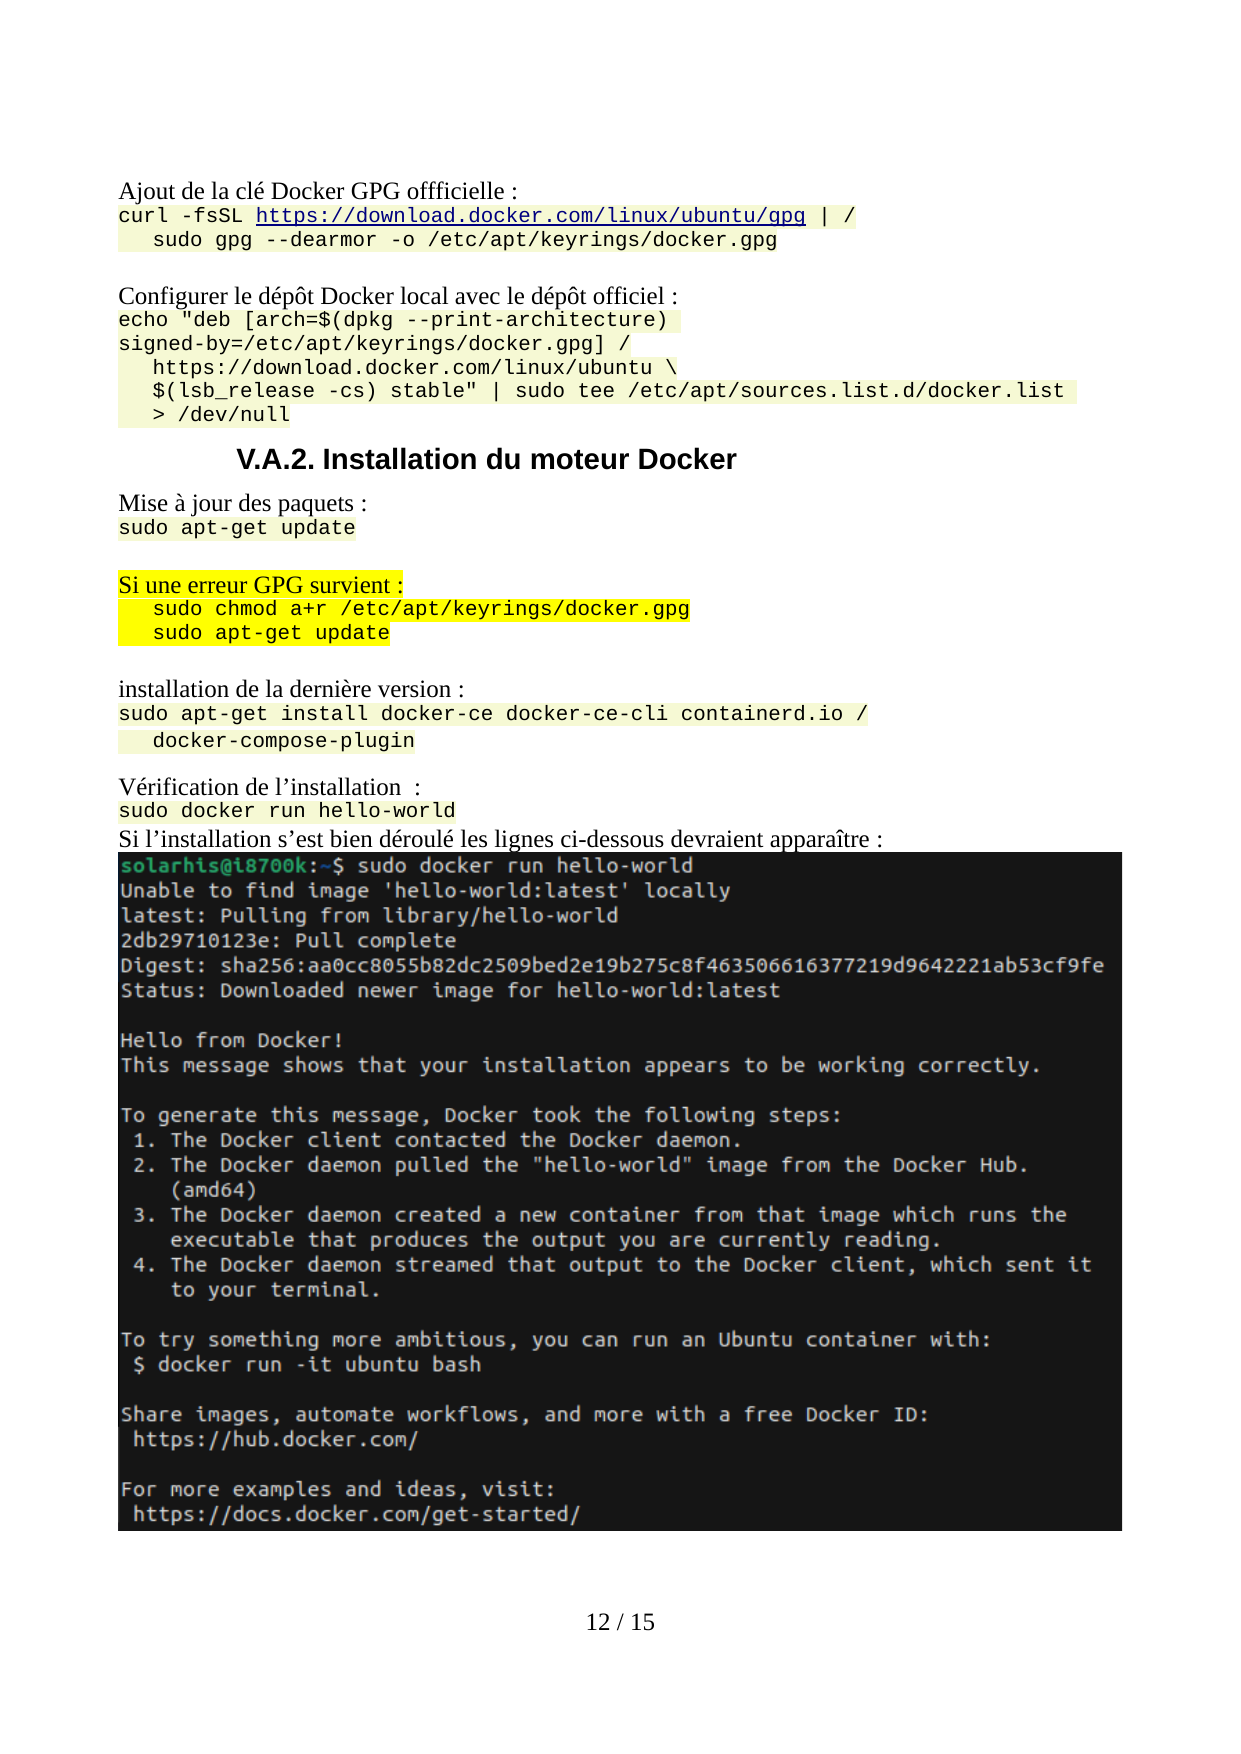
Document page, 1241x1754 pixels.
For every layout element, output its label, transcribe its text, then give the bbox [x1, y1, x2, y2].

text Vérification de l’installation : [118, 772, 1122, 801]
text Ajout de la clé Docker GPG offficielle : [118, 176, 1122, 205]
text sudo apt-get install docker-ce docker-ce-cli containerd.io / docker-compose-plugin [118, 703, 1122, 754]
text sudo chmod a+r /etc/apt/keyrings/docker.gpg [118, 598, 1122, 622]
text curl -fsSL https://download.docker.com/linux/ubuntu/gpg | / sudo gpg --dearmor -o /etc/apt/keyrings/docker.gpg [118, 205, 1122, 252]
text Si une erreur GPG survient : [118, 570, 1122, 598]
text Mise à jour des paquets : [118, 488, 1122, 517]
text installation de la dernière version : [118, 674, 1122, 703]
text echo "deb [arch=$(dpkg --print-architecture) signed-by=/etc/apt/keyrings/docker.gpg] / https://download.docker.com/linux/ubuntu \ $(lsb_release -cs) stable" | sudo tee /etc/apt/sources.list.d/docker.list > /dev/null [118, 309, 1122, 428]
picture [118, 852, 1123, 1531]
text sudo apt-get update [118, 517, 1122, 541]
text Configurer le dépôt Docker local avec le dépôt officiel : [118, 281, 1122, 309]
text sudo docker run hello-world [118, 801, 1122, 824]
subtitle Installation du moteur Docker [118, 442, 1122, 476]
text sudo apt-get update [118, 622, 1122, 646]
text Si l’installation s’est bien déroulé les lignes ci-dessous devraient apparaître : [118, 824, 1122, 852]
